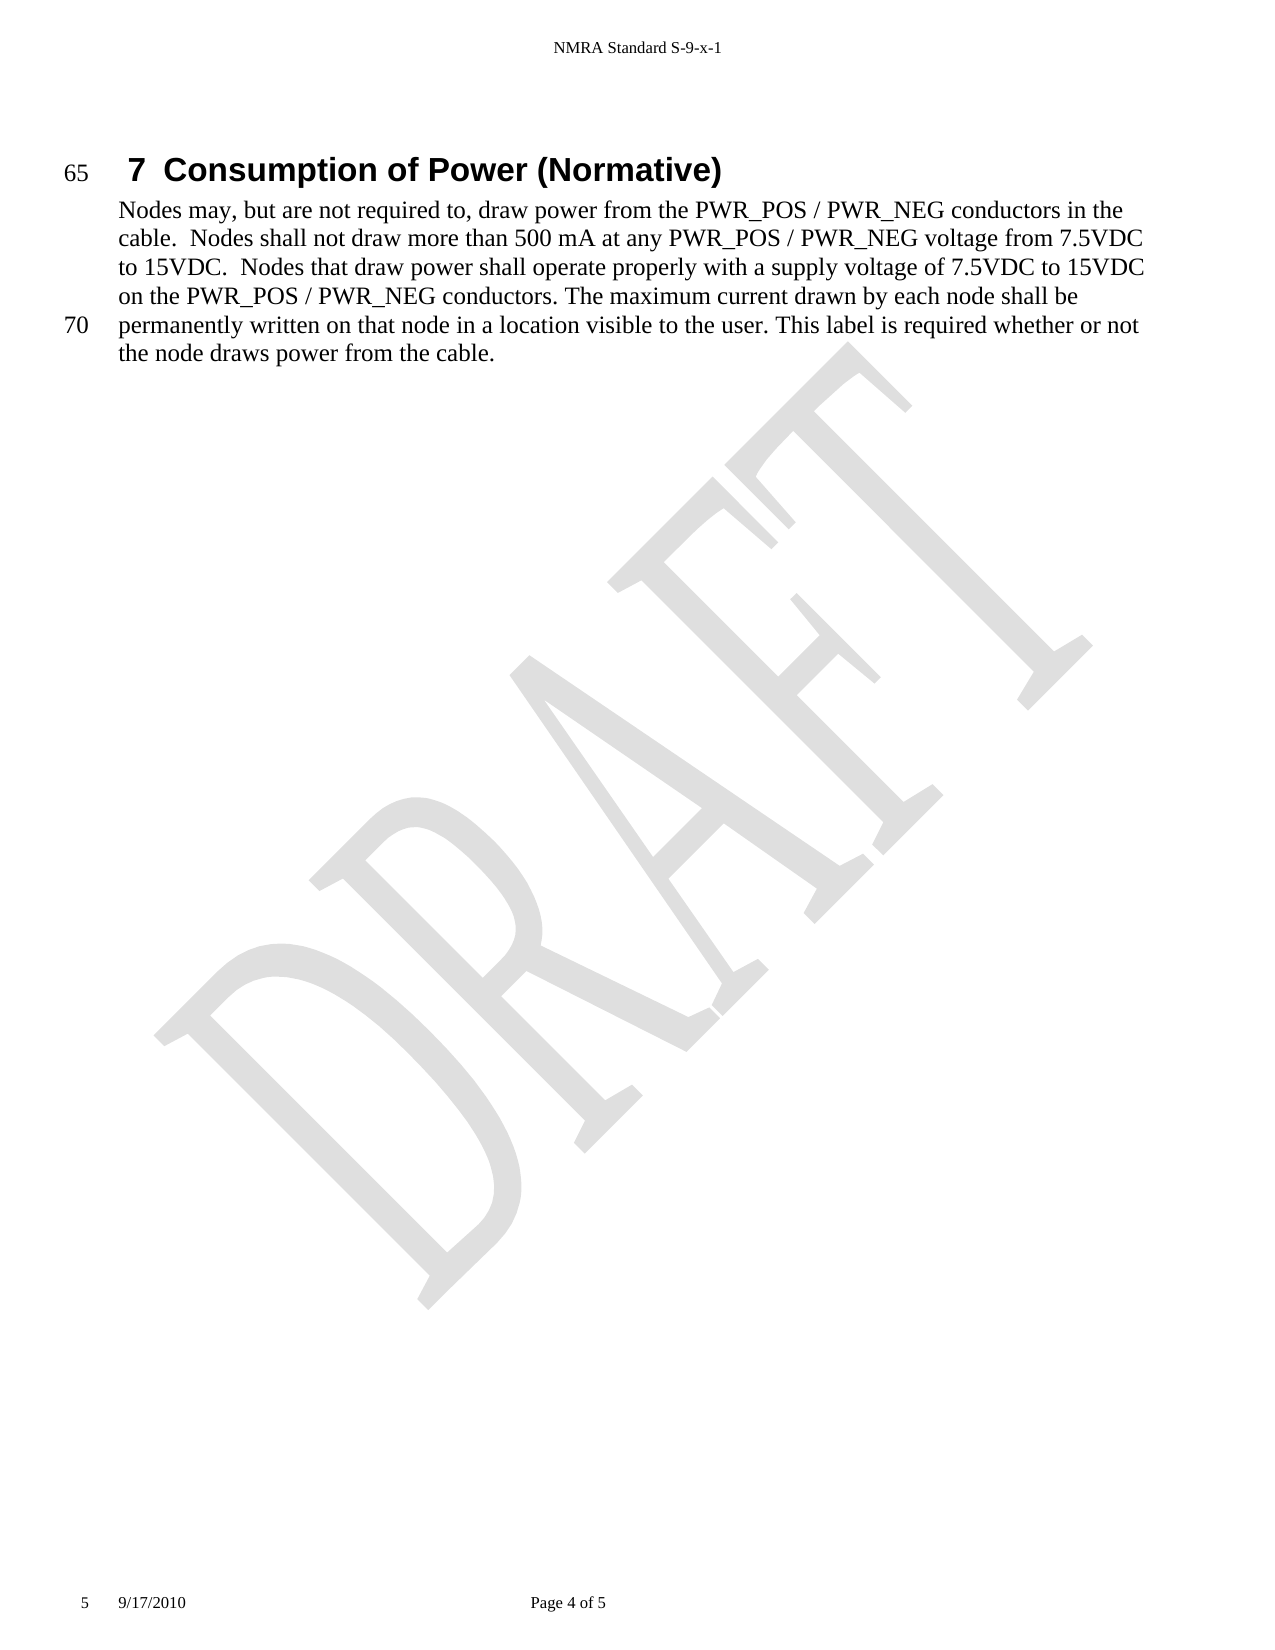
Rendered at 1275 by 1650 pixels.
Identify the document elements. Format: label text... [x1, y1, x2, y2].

subtitle Consumption of Power (Normative) [118, 150, 1157, 188]
text Nodes may, but are not required to, draw power from the PWR_POS / PWR_NEG conductors in the cable. Nodes shall not draw more than 500 mA at any PWR_POS / PWR_NEG voltage from 7.5VDC to 15VDC. Nodes that draw power shall operate properly with a supply voltage of 7.5VDC to 15VDC on the PWR_POS / PWR_NEG conductors. The maximum current drawn by each node shall be permanently written on that node in a location visible to the user. This label is required whether or not the node draws power from the cable. [118, 195, 1157, 367]
